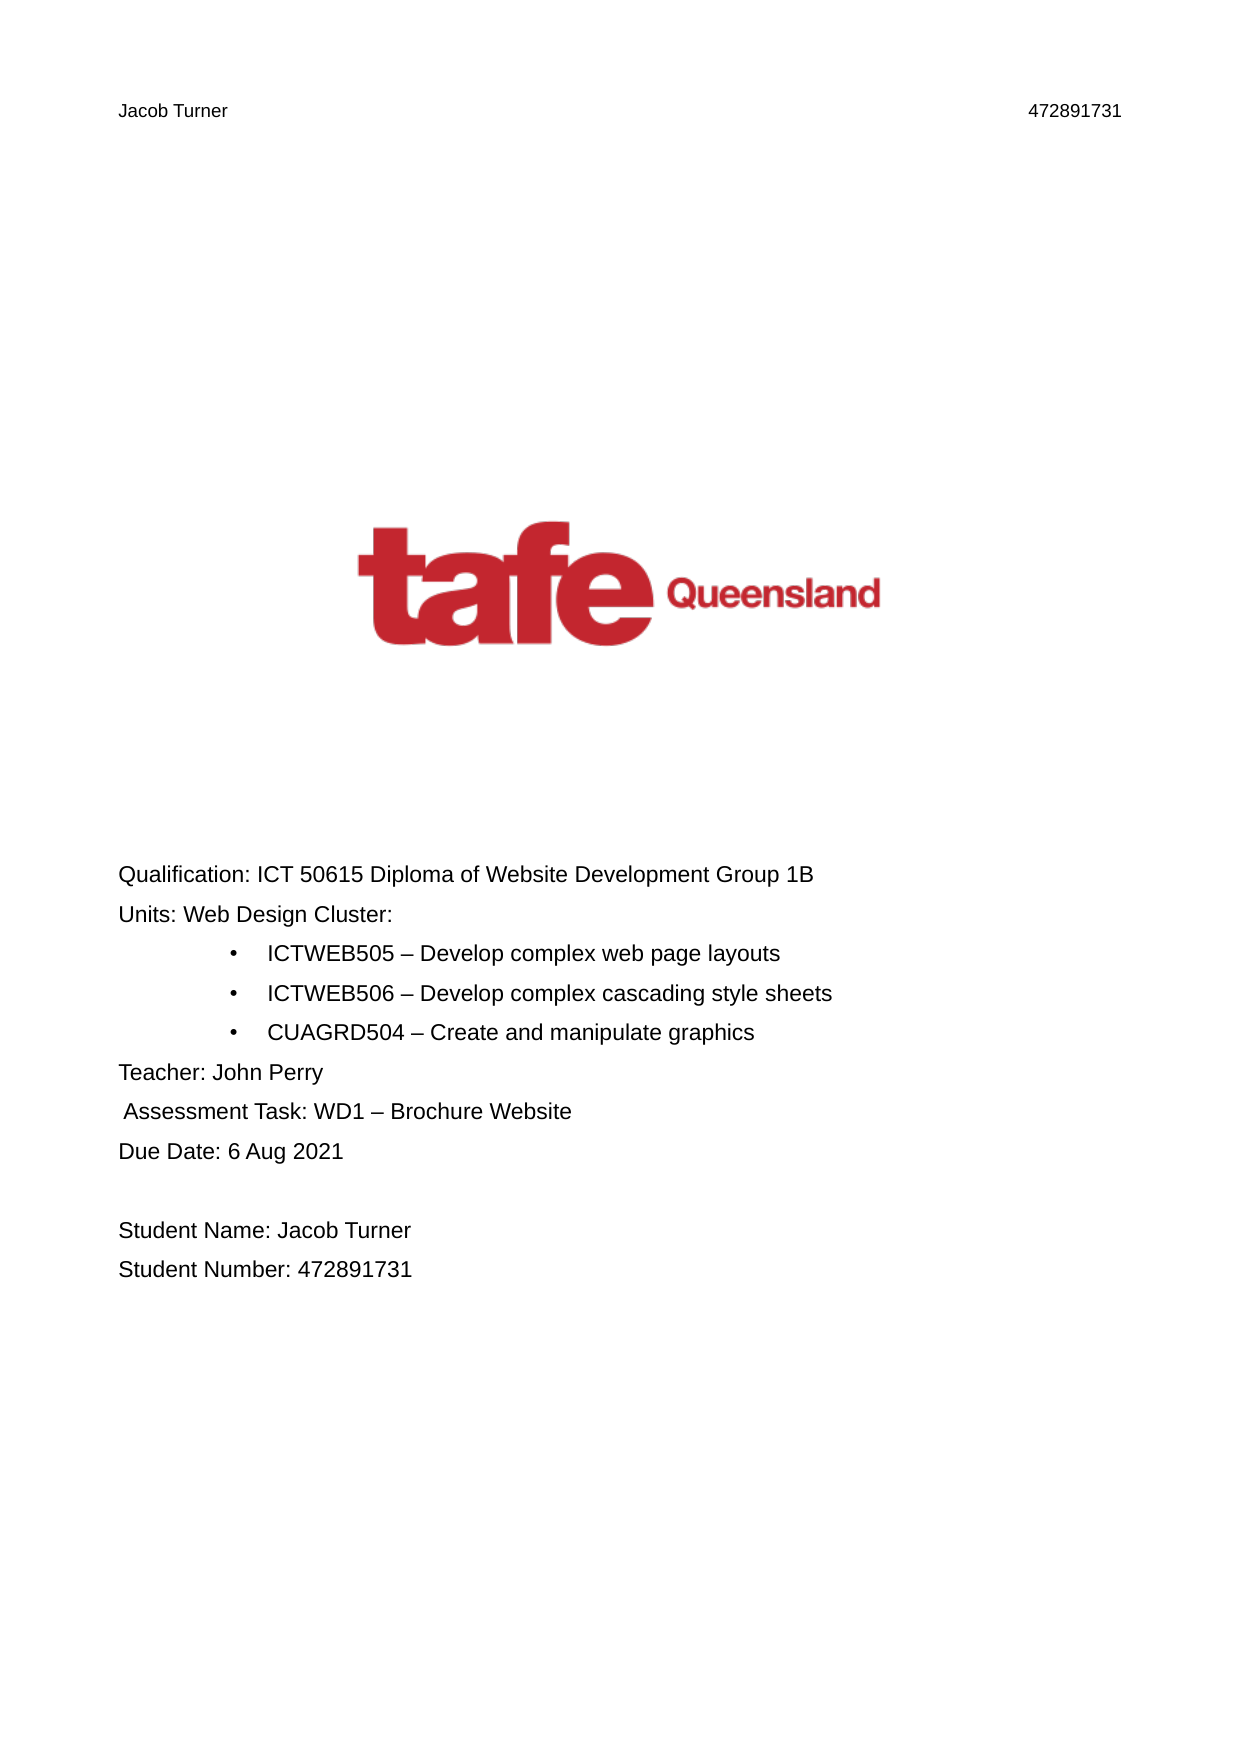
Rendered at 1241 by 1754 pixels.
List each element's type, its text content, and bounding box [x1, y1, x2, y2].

text Assessment Task: WD1 – Brochure Website [118, 1098, 1122, 1124]
picture [356, 427, 885, 743]
list ICTWEB505 – Develop complex web page layouts [229, 940, 1122, 967]
text Qualification: ICT 50615 Diploma of Website Development Group 1B [118, 861, 1122, 888]
text Due Date: 6 Aug 2021 [118, 1138, 1122, 1164]
text Student Name: Jacob Turner [118, 1217, 1122, 1243]
text Units: Web Design Cluster: [118, 901, 1122, 927]
text Student Number: 472891731 [118, 1256, 1122, 1282]
text Teacher: John Perry [118, 1059, 1122, 1085]
list ICTWEB506 – Develop complex cascading style sheets [229, 980, 1122, 1006]
list CUAGRD504 – Create and manipulate graphics [229, 1019, 1122, 1046]
